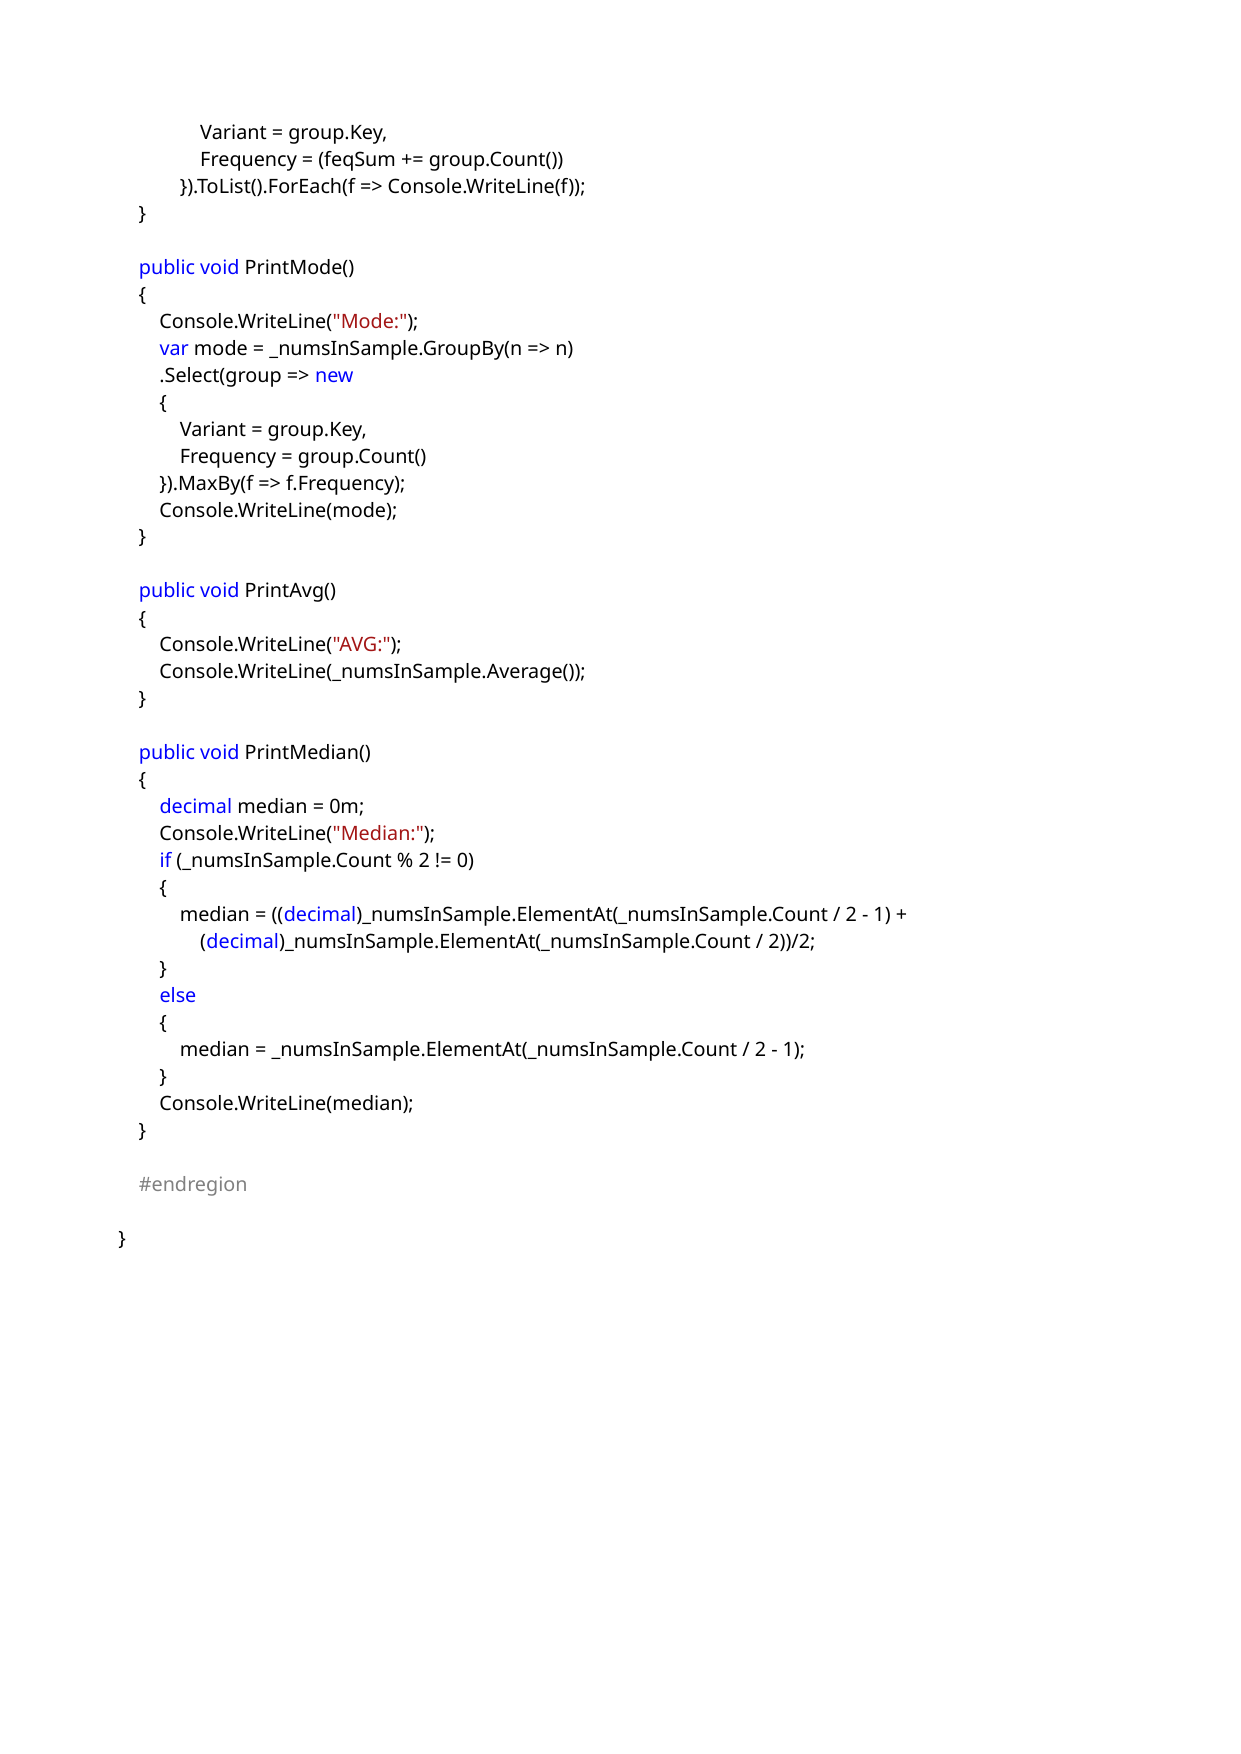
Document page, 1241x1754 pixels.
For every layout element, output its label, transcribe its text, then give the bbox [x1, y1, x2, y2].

text { [118, 766, 1122, 793]
text { [118, 604, 1122, 631]
text Console.WriteLine(_numsInSample.Average()); [118, 658, 1122, 685]
text }).ToList().ForEach(f => Console.WriteLine(f)); [118, 172, 1122, 199]
text Console.WriteLine(mode); [118, 496, 1122, 523]
text }).MaxBy(f => f.Frequency); [118, 469, 1122, 496]
text public void PrintMedian() [118, 739, 1122, 766]
text Console.WriteLine("Mode:"); [118, 307, 1122, 334]
text } [118, 523, 1122, 550]
text median = ((decimal)_numsInSample.ElementAt(_numsInSample.Count / 2 - 1) + [118, 901, 1122, 927]
text Console.WriteLine("AVG:"); [118, 631, 1122, 658]
text public void PrintMode() [118, 253, 1122, 280]
text median = _numsInSample.ElementAt(_numsInSample.Count / 2 - 1); [118, 1035, 1122, 1062]
text #endregion [118, 1170, 1122, 1197]
text (decimal)_numsInSample.ElementAt(_numsInSample.Count / 2))/2; [118, 927, 1122, 954]
text else [118, 981, 1122, 1008]
text } [118, 1224, 1122, 1251]
text decimal median = 0m; [118, 793, 1122, 819]
text Console.WriteLine(median); [118, 1089, 1122, 1116]
text { [118, 280, 1122, 307]
text var mode = _numsInSample.GroupBy(n => n) [118, 334, 1122, 361]
text if (_numsInSample.Count % 2 != 0) [118, 847, 1122, 873]
text Variant = group.Key, [118, 415, 1122, 442]
text { [118, 1008, 1122, 1035]
text Variant = group.Key, [118, 118, 1122, 145]
text } [118, 1116, 1122, 1143]
text public void PrintAvg() [118, 577, 1122, 604]
text Frequency = (feqSum += group.Count()) [118, 145, 1122, 172]
text { [118, 873, 1122, 901]
text } [118, 685, 1122, 712]
text } [118, 954, 1122, 981]
text } [118, 1062, 1122, 1089]
text Console.WriteLine("Median:"); [118, 819, 1122, 847]
text Frequency = group.Count() [118, 442, 1122, 469]
text } [118, 199, 1122, 226]
text .Select(group => new [118, 361, 1122, 388]
text { [118, 388, 1122, 415]
